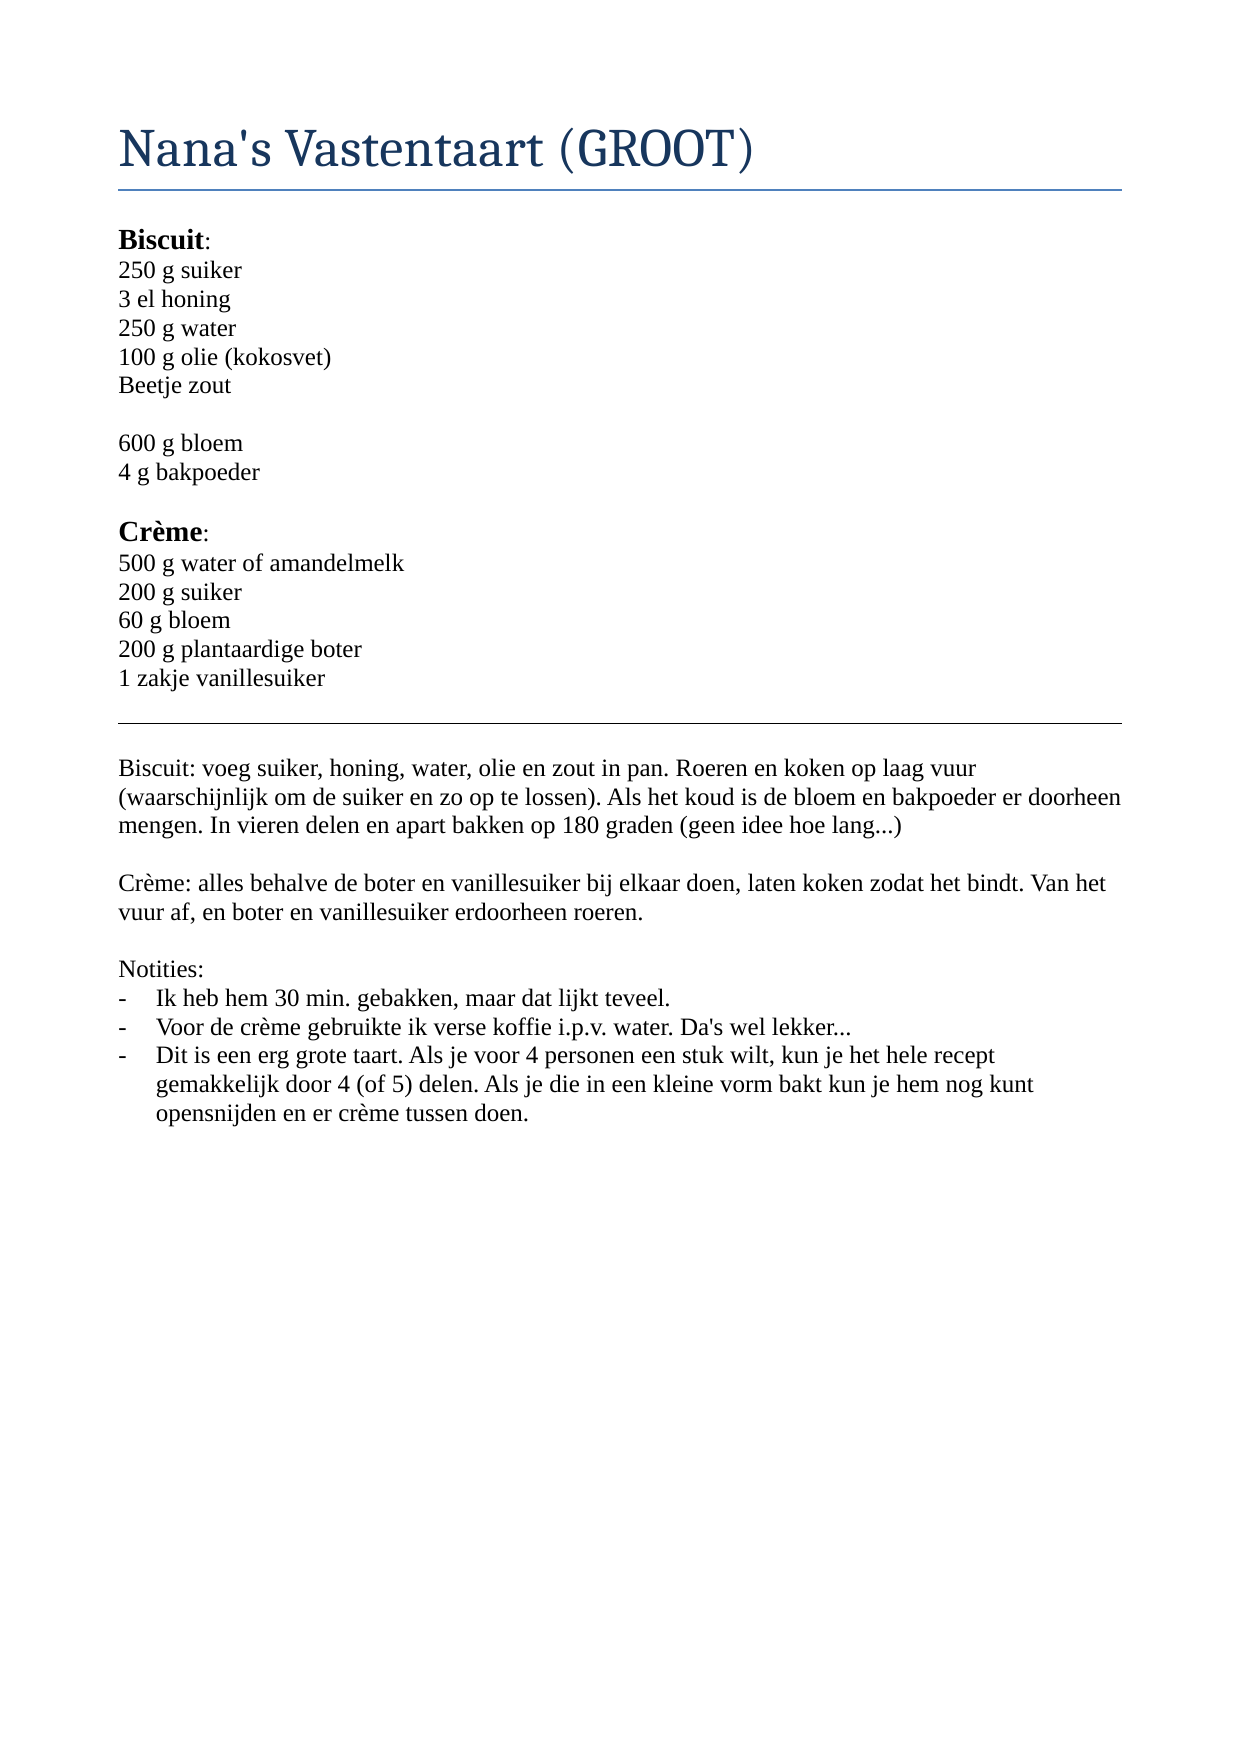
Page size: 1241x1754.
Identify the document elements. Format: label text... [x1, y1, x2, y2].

list Voor de crème gebruikte ik verse koffie i.p.v. water. Da's wel lekker... [118, 1012, 1122, 1040]
text Biscuit: [118, 222, 1122, 256]
text 200 g suiker [118, 577, 1122, 605]
text 200 g plantaardige boter [118, 634, 1122, 663]
text 600 g bloem [118, 428, 1122, 457]
text 1 zakje vanillesuiker [118, 663, 1122, 692]
title Nana's Vastentaart (GROOT) [118, 118, 1122, 189]
text 60 g bloem [118, 605, 1122, 634]
text Crème: alles behalve de boter en vanillesuiker bij elkaar doen, laten koken zodat het bindt. Van het vuur af, en boter en vanillesuiker erdoorheen roeren. [118, 868, 1122, 925]
text Crème: [118, 514, 1122, 548]
text 250 g suiker [118, 256, 1122, 284]
text 3 el honing [118, 284, 1122, 313]
text 4 g bakpoeder [118, 457, 1122, 486]
list Dit is een erg grote taart. Als je voor 4 personen een stuk wilt, kun je het hele recept gemakkelijk door 4 (of 5) delen. Als je die in een kleine vorm bakt kun je hem nog kunt opensnijden en er crème tussen doen. [118, 1040, 1122, 1127]
text Biscuit: voeg suiker, honing, water, olie en zout in pan. Roeren en koken op laag vuur (waarschijnlijk om de suiker en zo op te lossen). Als het koud is de bloem en bakpoeder er doorheen mengen. In vieren delen en apart bakken op 180 graden (geen idee hoe lang...) [118, 753, 1122, 839]
list Ik heb hem 30 min. gebakken, maar dat lijkt teveel. [118, 983, 1122, 1012]
text 500 g water of amandelmelk [118, 548, 1122, 577]
text 250 g water [118, 313, 1122, 342]
text Notities: [118, 954, 1122, 983]
text 100 g olie (kokosvet) [118, 342, 1122, 371]
text Beetje zout [118, 371, 1122, 399]
